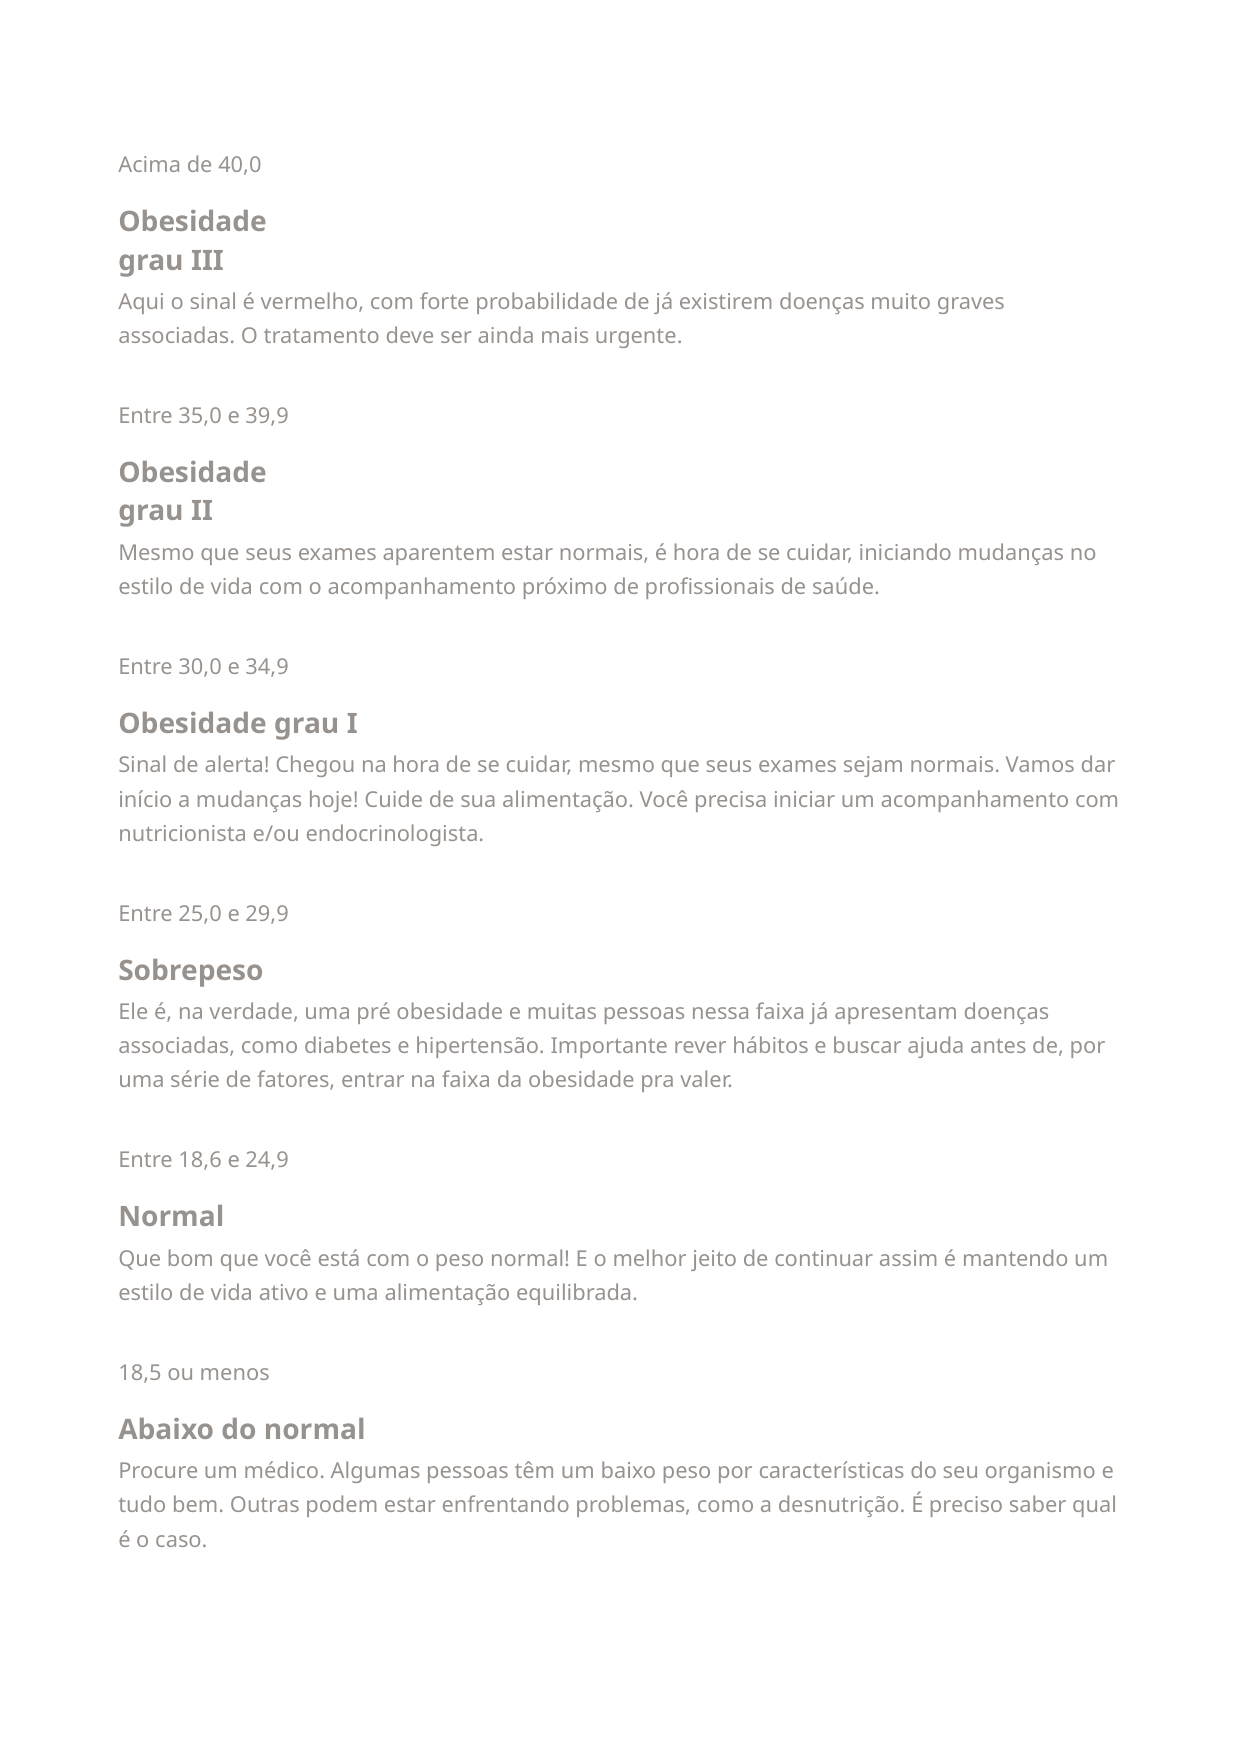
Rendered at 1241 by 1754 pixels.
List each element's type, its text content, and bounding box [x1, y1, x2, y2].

text Entre 18,6 e 24,9 [118, 1144, 1122, 1174]
text Sinal de alerta! Chegou na hora de se cuidar, mesmo que seus exames sejam normais. Vamos dar início a mudanças hoje! Cuide de sua alimentação. Você precisa iniciar um acompanhamento com nutricionista e/ou endocrinologista. [118, 749, 1122, 847]
text Ele é, na verdade, uma pré obesidade e muitas pessoas nessa faixa já apresentam doenças associadas, como diabetes e hipertensão. Importante rever hábitos e buscar ajuda antes de, por uma série de fatores, entrar na faixa da obesidade pra valer. [118, 996, 1122, 1094]
text Acima de 40,0 [118, 149, 1122, 179]
text Mesmo que seus exames aparentem estar normais, é hora de se cuidar, iniciando mudanças no estilo de vida com o acompanhamento próximo de profissionais de saúde. [118, 537, 1122, 601]
subtitle Obesidade grau III [118, 202, 1122, 278]
subtitle Sobrepeso [118, 950, 1122, 988]
text Aqui o sinal é vermelho, com forte probabilidade de já existirem doenças muito graves associadas. O tratamento deve ser ainda mais urgente. [118, 286, 1122, 350]
subtitle Obesidade grau I [118, 703, 1122, 742]
text Procure um médico. Algumas pessoas têm um baixo peso por características do seu organismo e tudo bem. Outras podem estar enfrentando problemas, como a desnutrição. É preciso saber qual é o caso. [118, 1455, 1122, 1553]
subtitle Abaixo do normal [118, 1409, 1122, 1447]
text Entre 30,0 e 34,9 [118, 651, 1122, 681]
text Que bom que você está com o peso normal! E o melhor jeito de continuar assim é mantendo um estilo de vida ativo e uma alimentação equilibrada. [118, 1243, 1122, 1307]
text Entre 25,0 e 29,9 [118, 898, 1122, 927]
subtitle Obesidade grau II [118, 452, 1122, 529]
subtitle Normal [118, 1197, 1122, 1235]
text Entre 35,0 e 39,9 [118, 400, 1122, 430]
text 18,5 ou menos [118, 1357, 1122, 1387]
